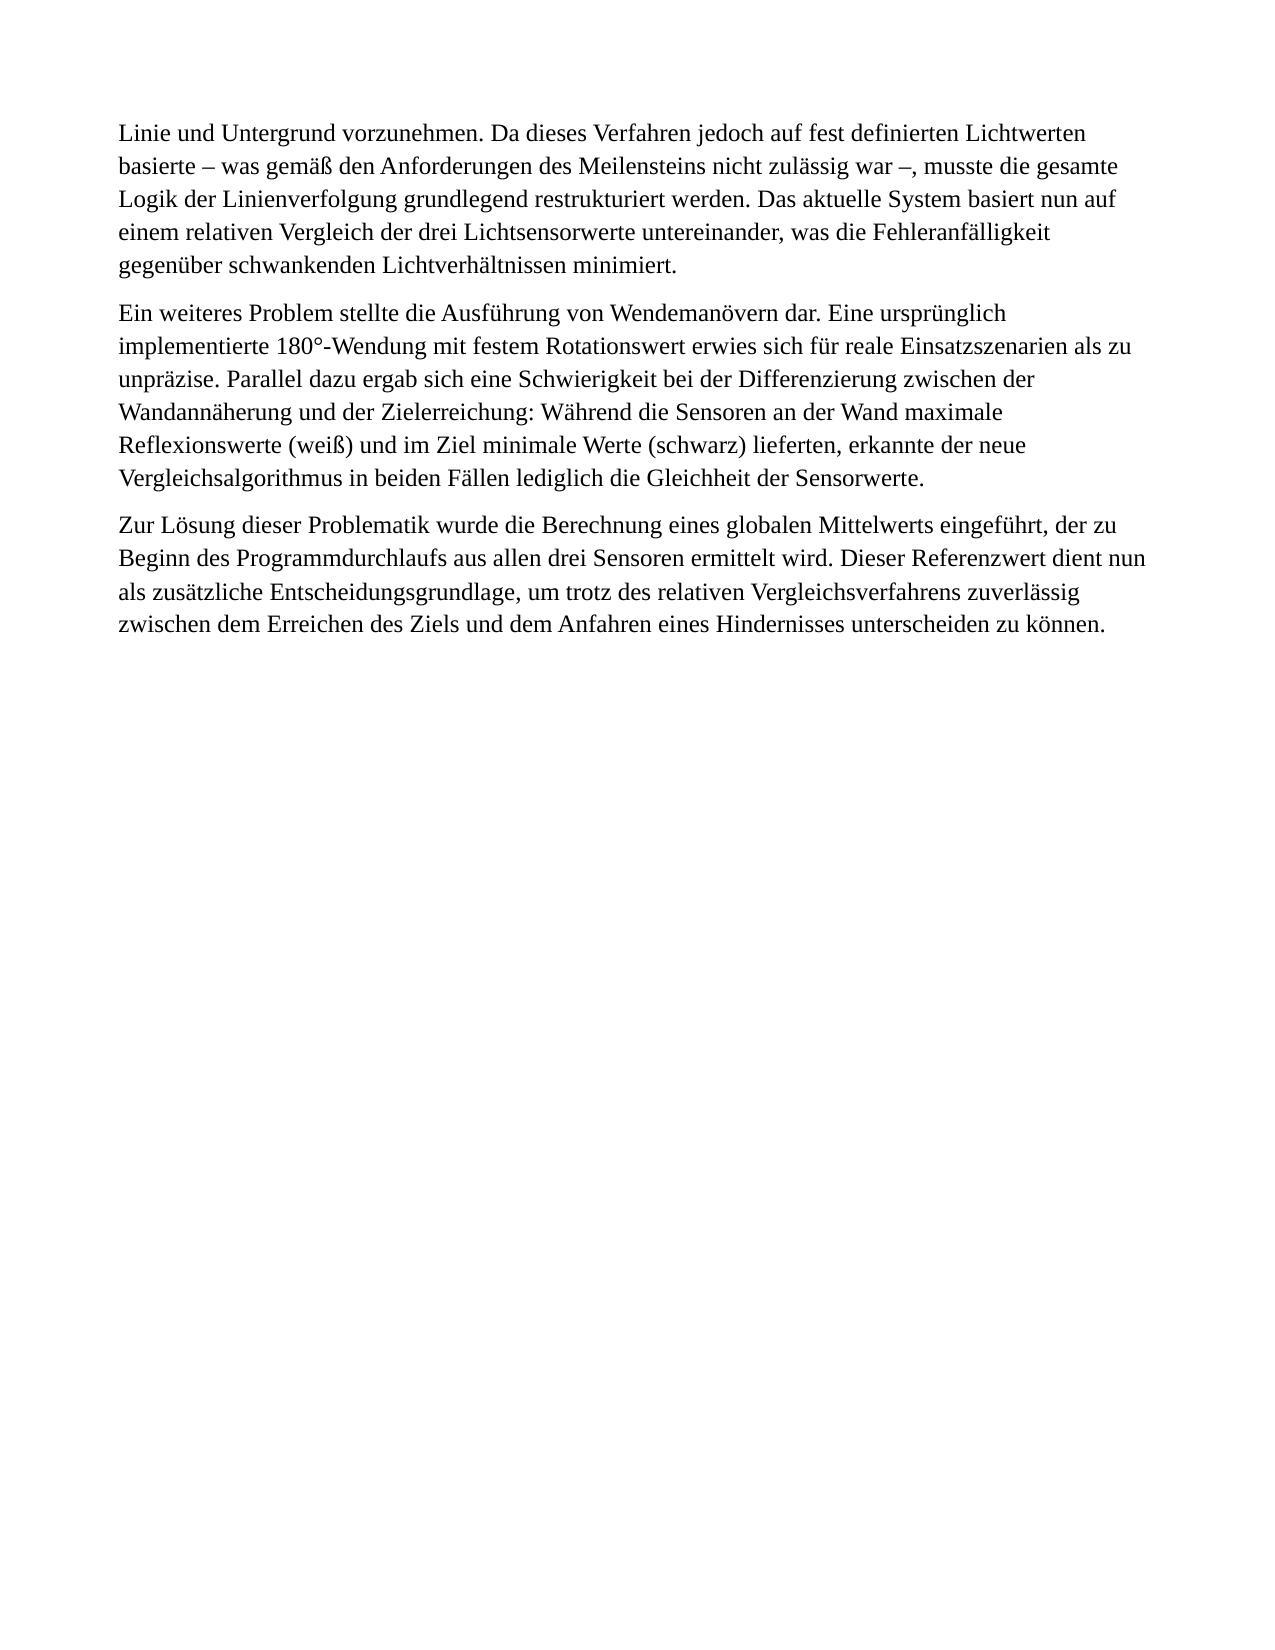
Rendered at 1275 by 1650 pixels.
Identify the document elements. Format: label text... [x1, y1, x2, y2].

text Zur Lösung dieser Problematik wurde die Berechnung eines globalen Mittelwerts eingeführt, der zu Beginn des Programmdurchlaufs aus allen drei Sensoren ermittelt wird. Dieser Referenzwert dient nun als zusätzliche Entscheidungsgrundlage, um trotz des relativen Vergleichsverfahrens zuverlässig zwischen dem Erreichen des Ziels und dem Anfahren eines Hindernisses unterscheiden zu können. [118, 511, 1157, 638]
text Linie und Untergrund vorzunehmen. Da dieses Verfahren jedoch auf fest definierten Lichtwerten basierte – was gemäß den Anforderungen des Meilensteins nicht zulässig war –, musste die gesamte Logik der Linienverfolgung grundlegend restrukturiert werden. Das aktuelle System basiert nun auf einem relativen Vergleich der drei Lichtsensorwerte untereinander, was die Fehleranfälligkeit gegenüber schwankenden Lichtverhältnissen minimiert. [118, 118, 1157, 279]
text Ein weiteres Problem stellte die Ausführung von Wendemanövern dar. Eine ursprünglich implementierte 180°-Wendung mit festem Rotationswert erwies sich für reale Einsatzszenarien als zu unpräzise. Parallel dazu ergab sich eine Schwierigkeit bei der Differenzierung zwischen der Wandannäherung und der Zielerreichung: Während die Sensoren an der Wand maximale Reflexionswerte (weiß) und im Ziel minimale Werte (schwarz) lieferten, erkannte der neue Vergleichsalgorithmus in beiden Fällen lediglich die Gleichheit der Sensorwerte. [118, 298, 1157, 492]
